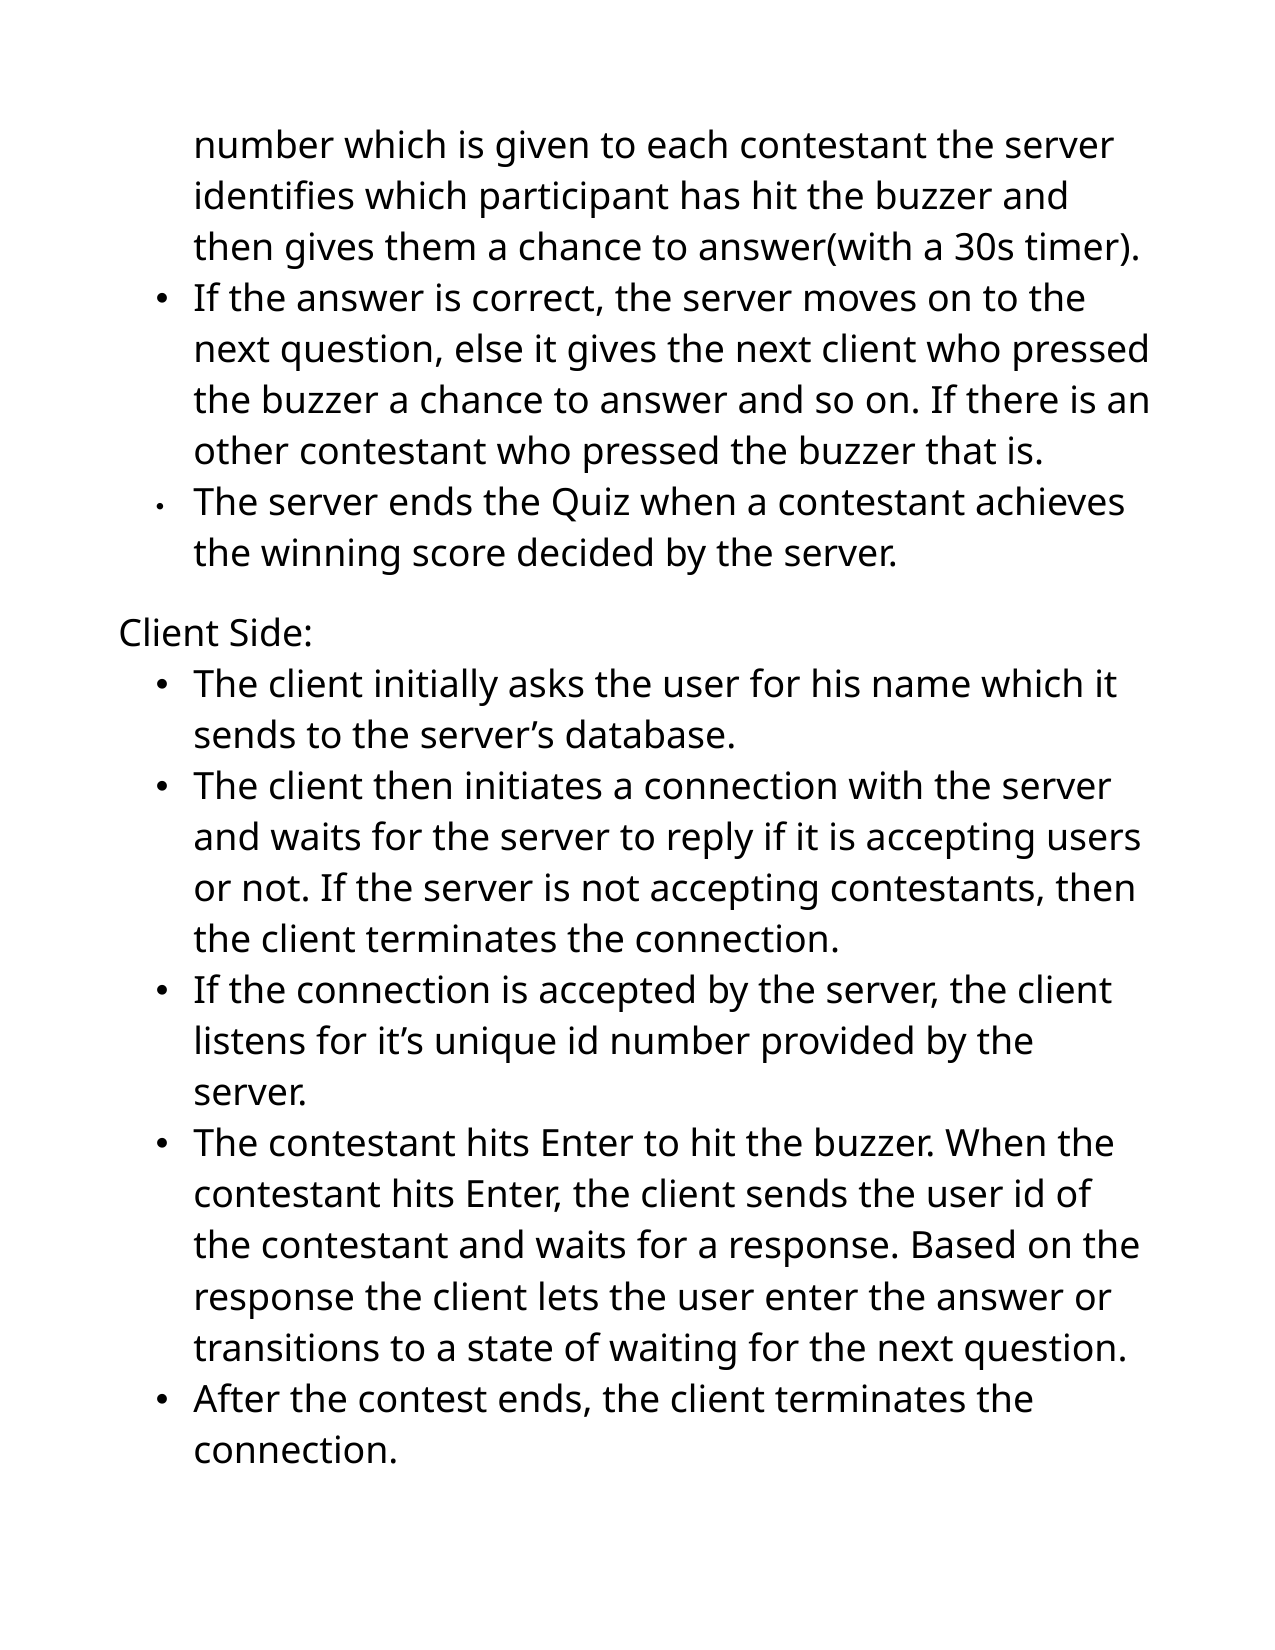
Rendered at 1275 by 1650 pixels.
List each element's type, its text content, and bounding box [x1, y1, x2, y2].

list The client initially asks the user for his name which it sends to the server’s database. [156, 657, 1157, 759]
text Client Side: [118, 606, 1157, 657]
list After the contest ends, the client terminates the connection. [156, 1372, 1157, 1474]
list number which is given to each contestant the server identifies which participant has hit the buzzer and then gives them a chance to answer(with a 30s timer). [156, 118, 1157, 271]
list If the connection is accepted by the server, the client listens for it’s unique id number provided by the server. [156, 963, 1157, 1117]
list The server ends the Quiz when a contestant achieves the winning score decided by the server. [156, 475, 1157, 577]
list If the answer is correct, the server moves on to the next question, else it gives the next client who pressed the buzzer a chance to answer and so on. If there is an other contestant who pressed the buzzer that is. [156, 271, 1157, 475]
list The contestant hits Enter to hit the buzzer. When the contestant hits Enter, the client sends the user id of the contestant and waits for a response. Based on the response the client lets the user enter the answer or transitions to a state of waiting for the next question. [156, 1117, 1157, 1372]
list The client then initiates a connection with the server and waits for the server to reply if it is accepting users or not. If the server is not accepting contestants, then the client terminates the connection. [156, 759, 1157, 963]
